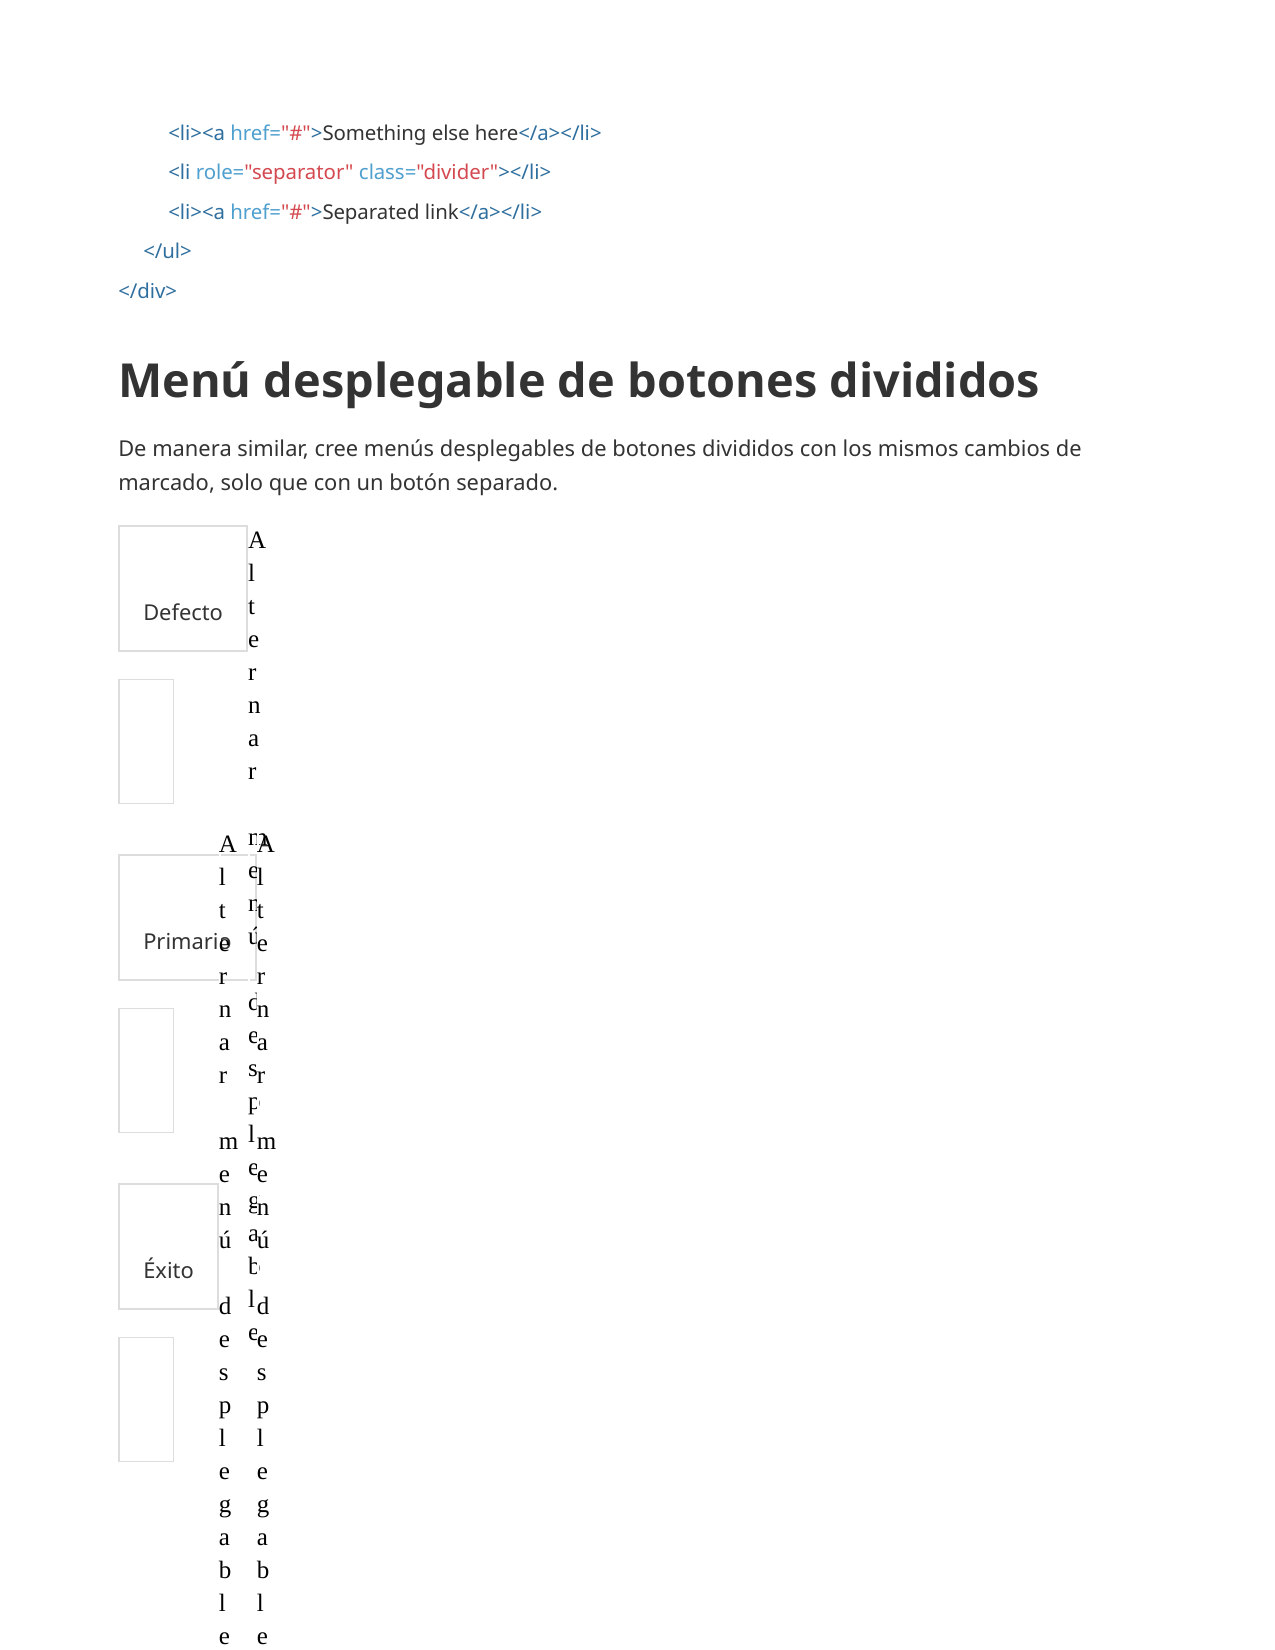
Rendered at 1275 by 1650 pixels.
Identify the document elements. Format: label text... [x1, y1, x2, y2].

text Primario [120, 856, 219, 979]
text Éxito [221, 1183, 248, 1310]
text Primario [250, 943, 255, 979]
text Primario [221, 856, 248, 979]
text </ul> [118, 237, 1157, 265]
text Defecto [250, 525, 1157, 652]
text Éxito [259, 1183, 1157, 1310]
text Primario [259, 854, 1157, 981]
text <li><a href="#">Separated link</a></li> [118, 197, 1157, 226]
subtitle Menú desplegable de botones divididos [118, 347, 1157, 411]
text <li role="separator" class="divider"></li> [118, 158, 1157, 186]
text Éxito [250, 1213, 257, 1240]
text <li><a href="#">Something else here</a></li> [118, 118, 1157, 146]
text Éxito [120, 1185, 217, 1308]
text </div> [118, 277, 1157, 304]
text Éxito [250, 1241, 257, 1263]
text De manera similar, cree menús desplegables de botones divididos con los mismos cambios de marcado, solo que con un botón separado. [118, 433, 1157, 497]
text Primario [250, 901, 255, 943]
text Defecto [120, 527, 246, 650]
text Éxito [250, 1274, 257, 1310]
